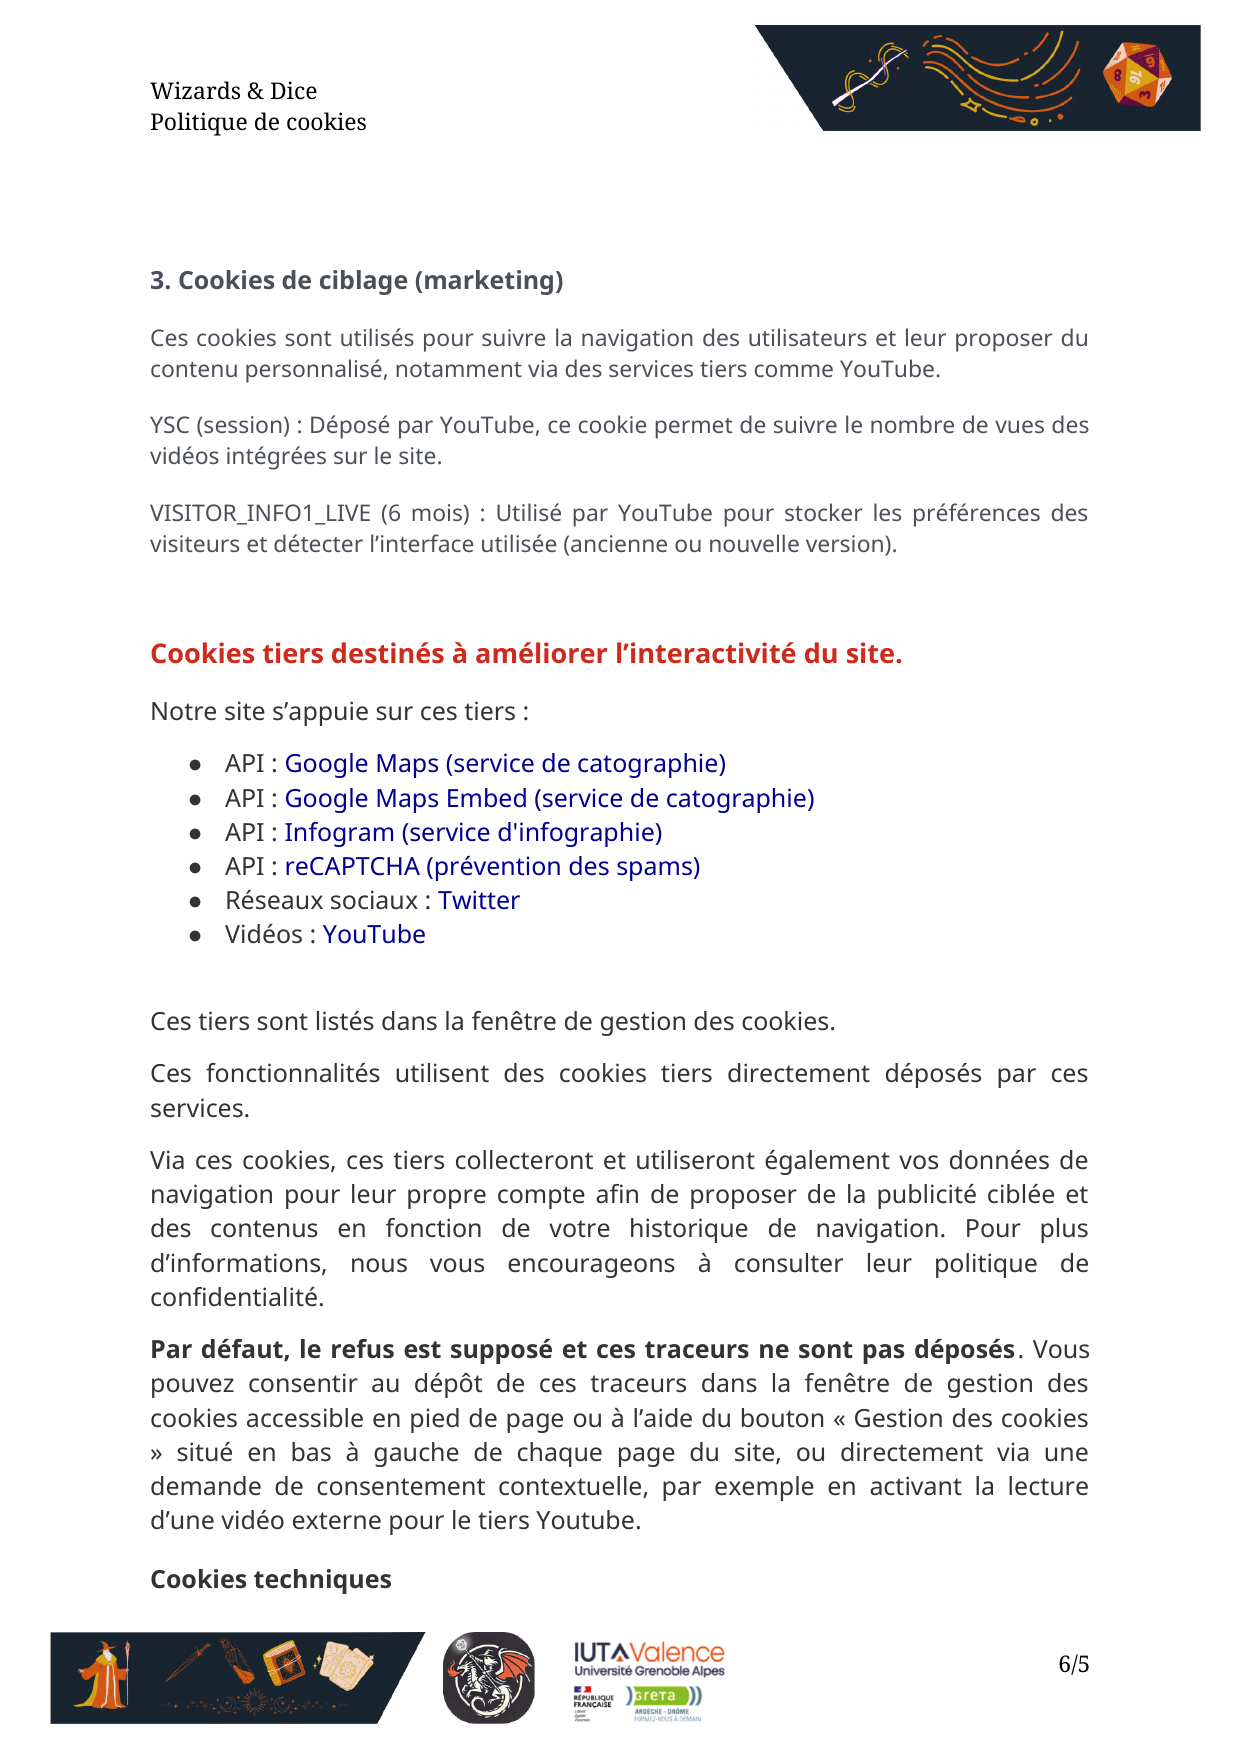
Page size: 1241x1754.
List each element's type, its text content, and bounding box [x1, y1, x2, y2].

text Ces tiers sont listés dans la fenêtre de gestion des cookies. [150, 969, 1090, 1037]
text Ces cookies sont utilisés pour suivre la navigation des utilisateurs et leur proposer du contenu personnalisé, notamment via des services tiers comme YouTube. [150, 322, 1090, 384]
text Notre site s’appuie sur ces tiers : [150, 693, 1090, 727]
list API : Infogram (service d'infographie) [187, 814, 1090, 848]
list API : reCAPTCHA (prévention des spams) [187, 848, 1090, 882]
picture [42, 1628, 749, 1733]
subtitle Cookies tiers destinés à améliorer l’interactivité du site. [150, 634, 1090, 671]
picture [748, 25, 1214, 132]
list Réseaux sociaux : Twitter [187, 882, 1090, 916]
list Vidéos : YouTube [187, 916, 1090, 951]
text YSC (session) : Déposé par YouTube, ce cookie permet de suivre le nombre de vues des vidéos intégrées sur le site. [150, 409, 1090, 472]
list API : Google Maps Embed (service de catographie) [187, 780, 1090, 814]
text Par défaut, le refus est supposé et ces traceurs ne sont pas déposés. Vous pouvez consentir au dépôt de ces traceurs dans la fenêtre de gestion des cookies accessible en pied de page ou à l’aide du bouton « Gestion des cookies » situé en bas à gauche de chaque page du site, ou directement via une demande de consentement contextuelle, par exemple en activant la lecture d’une vidéo externe pour le tiers Youtube. [150, 1332, 1090, 1536]
list API : Google Maps (service de catographie) [187, 746, 1090, 780]
text VISITOR_INFO1_LIVE (6 mois) : Utilisé par YouTube pour stocker les préférences des visiteurs et détecter l’interface utilisée (ancienne ou nouvelle version). [150, 497, 1090, 559]
text Cookies techniques [150, 1561, 1090, 1596]
text Ces fonctionnalités utilisent des cookies tiers directement déposés par ces services. [150, 1056, 1090, 1124]
text 3. Cookies de ciblage (marketing) [150, 262, 1090, 297]
text Via ces cookies, ces tiers collecteront et utiliseront également vos données de navigation pour leur propre compte afin de proposer de la publicité ciblée et des contenus en fonction de votre historique de navigation. Pour plus d’informations, nous vous encourageons à consulter leur politique de confidentialité. [150, 1143, 1090, 1313]
